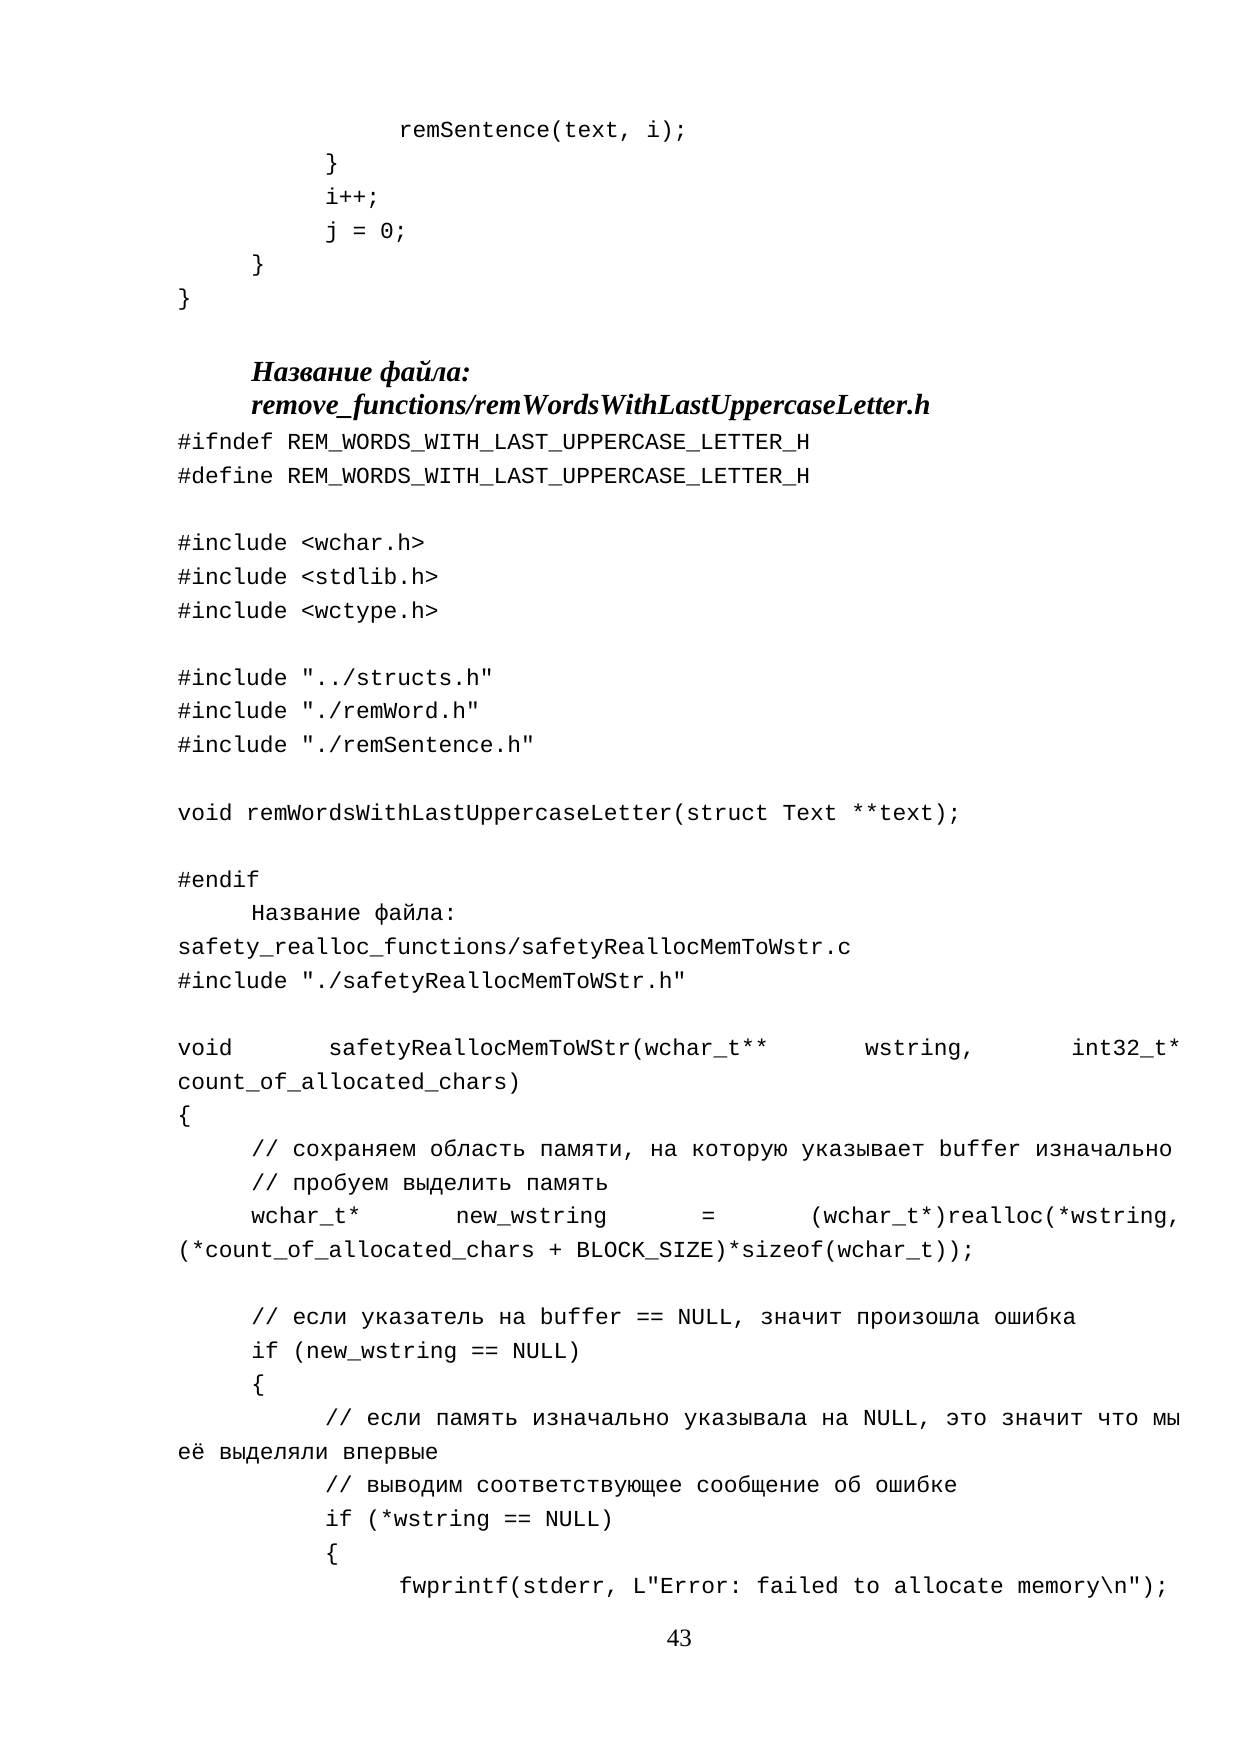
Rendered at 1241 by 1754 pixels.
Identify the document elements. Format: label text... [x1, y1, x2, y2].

text // выводим соответствующее сообщение об ошибке [177, 1474, 1181, 1500]
text // сохраняем область памяти, на которую указывает buffer изначально [177, 1137, 1181, 1163]
text } [177, 152, 1181, 178]
text fwprintf(stderr, L"Error: failed to allocate memory\n"); [177, 1575, 1181, 1601]
text { [177, 1373, 1181, 1399]
text #include <wchar.h> [177, 532, 1181, 558]
text #include <stdlib.h> [177, 565, 1181, 591]
text // если указатель на buffer == NULL, значит произошла ошибка [177, 1306, 1181, 1331]
text #include "./remSentence.h" [177, 733, 1181, 759]
text // если память изначально указывала на NULL, это значит что мы её выделяли впервые [177, 1406, 1181, 1466]
text #ifndef REM_WORDS_WITH_LAST_UPPERCASE_LETTER_H [177, 431, 1181, 457]
text remSentence(text, i); [177, 118, 1181, 144]
text if (new_wstring == NULL) [177, 1339, 1181, 1365]
text safety_realloc_functions/safetyReallocMemToWstr.c [177, 935, 1181, 961]
text void safetyReallocMemToWStr(wchar_t** wstring, int32_t* count_of_allocated_chars) [177, 1036, 1181, 1096]
text j = 0; [177, 219, 1181, 245]
text } [177, 286, 1181, 312]
text } [177, 253, 1181, 279]
text #endif [177, 868, 1181, 894]
text #include "../structs.h" [177, 666, 1181, 692]
text #include <wctype.h> [177, 599, 1181, 625]
text { [177, 1104, 1181, 1129]
text { [177, 1541, 1181, 1567]
text remove_functions/remWordsWithLastUppercaseLetter.h [177, 387, 1181, 421]
text #include "./remWord.h" [177, 700, 1181, 726]
text Название файла: [177, 354, 1181, 387]
text wchar_t* new_wstring = (wchar_t*)realloc(*wstring, (*count_of_allocated_chars + BLOCK_SIZE)*sizeof(wchar_t)); [177, 1204, 1181, 1264]
text // пробуем выделить память [177, 1171, 1181, 1197]
text #include "./safetyReallocMemToWStr.h" [177, 969, 1181, 995]
text i++; [177, 185, 1181, 211]
text if (*wstring == NULL) [177, 1507, 1181, 1533]
text #define REM_WORDS_WITH_LAST_UPPERCASE_LETTER_H [177, 464, 1181, 490]
text void remWordsWithLastUppercaseLetter(struct Text **text); [177, 801, 1181, 827]
text Название файла: [177, 902, 1181, 928]
